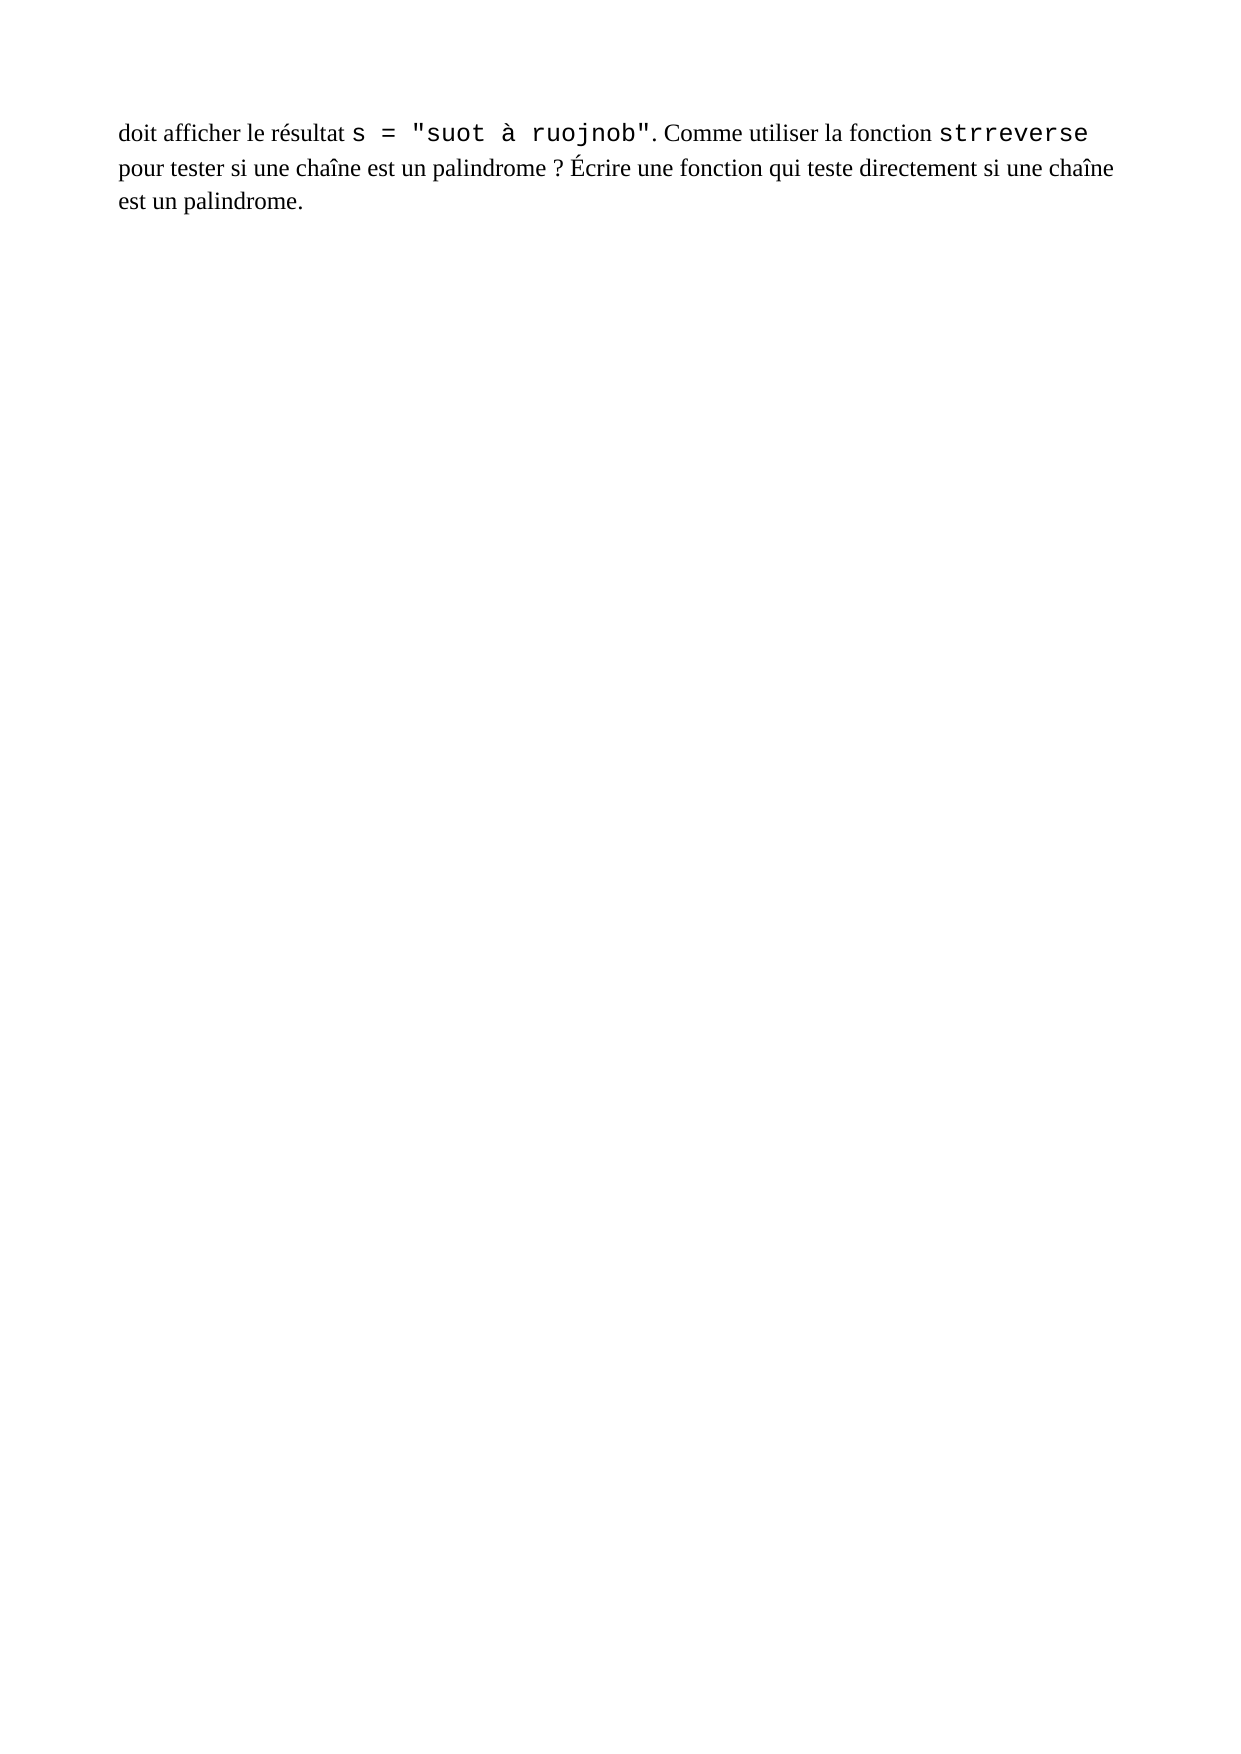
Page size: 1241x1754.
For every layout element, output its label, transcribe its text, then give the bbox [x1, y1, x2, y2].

text doit afficher le résultat s = "suot à ruojnob". Comme utiliser la fonction strreverse pour tester si une chaîne est un palindrome ? Écrire une fonction qui teste directement si une chaîne est un palindrome. [118, 118, 1122, 215]
